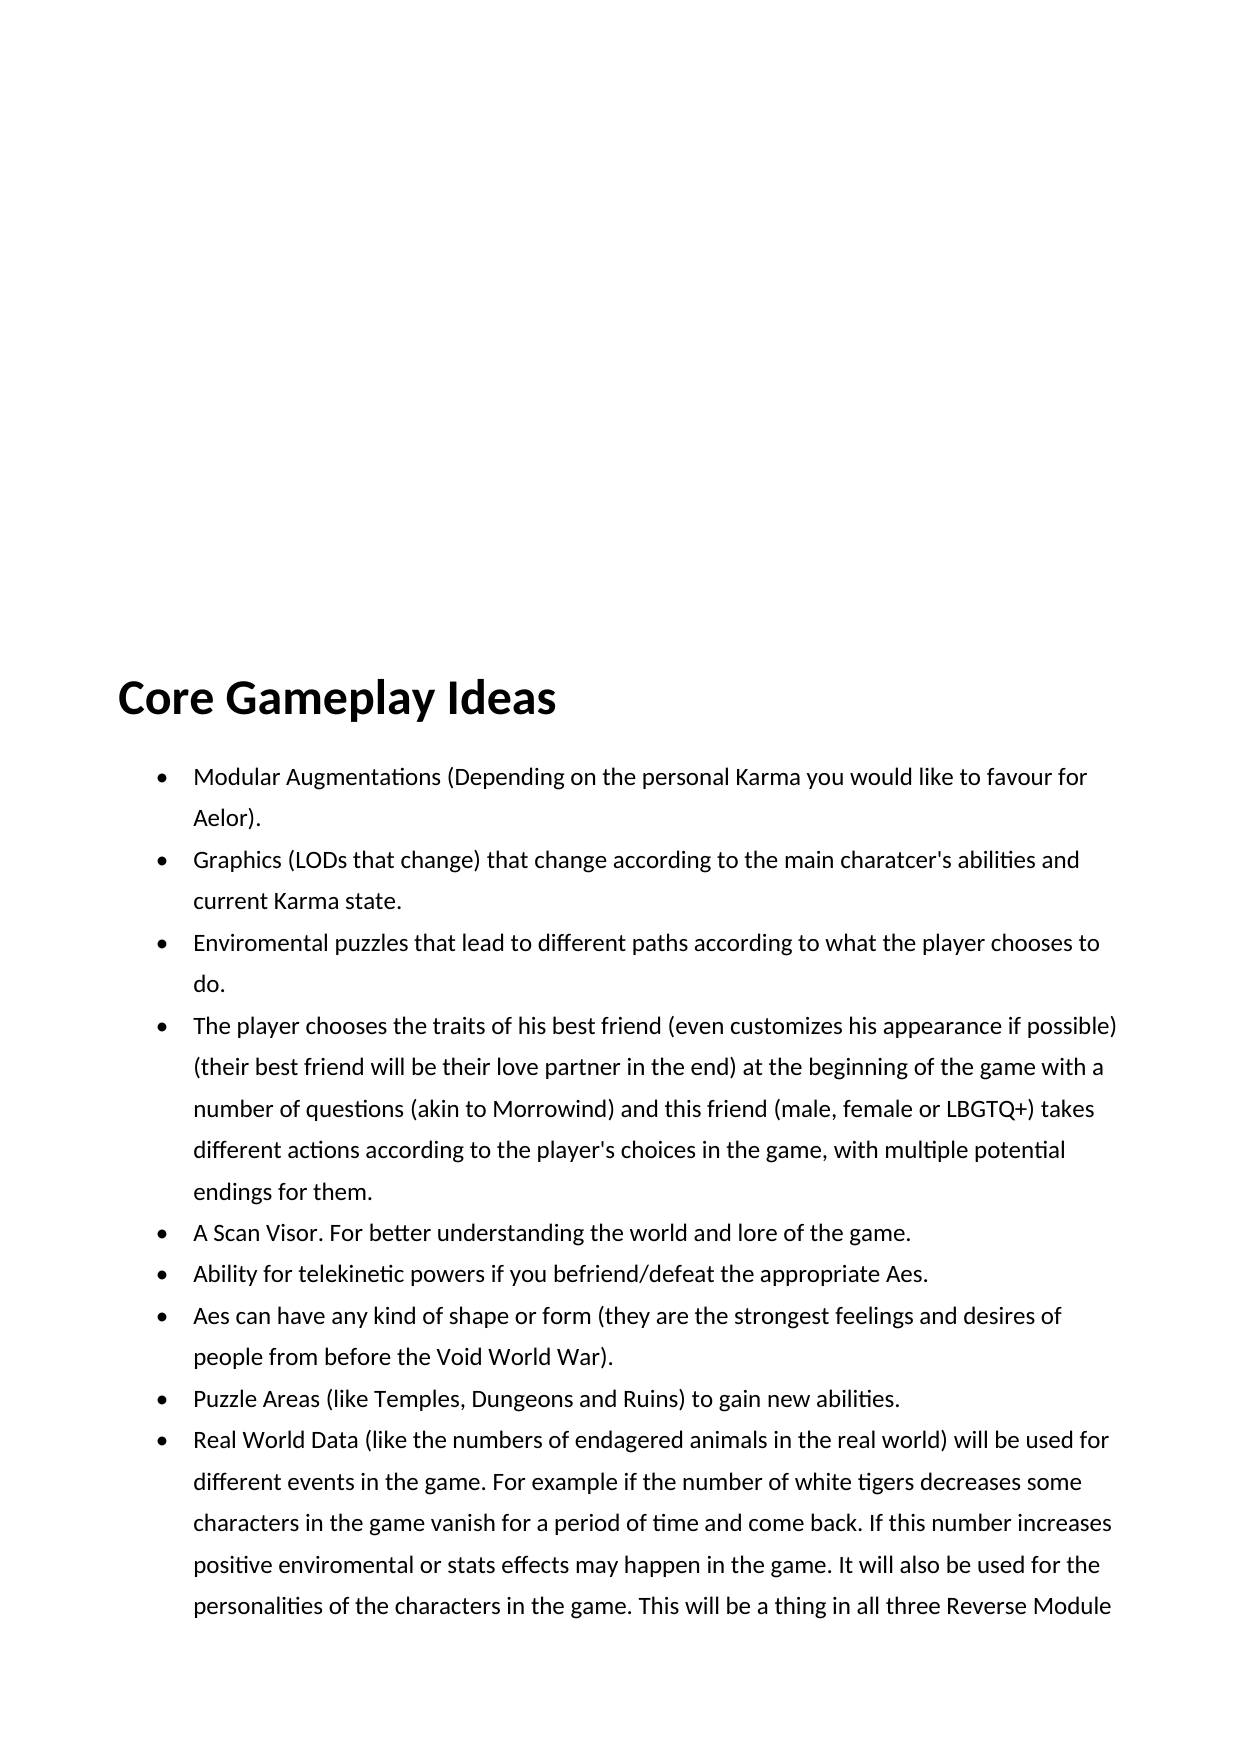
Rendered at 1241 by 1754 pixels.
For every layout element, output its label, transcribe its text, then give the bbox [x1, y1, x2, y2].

list A Scan Visor. For better understanding the world and lore of the game. [156, 1217, 1122, 1248]
list Graphics (LODs that change) that change according to the main charatcer's abilities and current Karma state. [156, 844, 1122, 916]
list Aes can have any kind of shape or form (they are the strongest feelings and desires of people from before the Void World War). [156, 1300, 1122, 1372]
list Modular Augmentations (Depending on the personal Karma you would like to favour for Aelor). [156, 761, 1122, 833]
subtitle Core Gameplay Ideas [118, 666, 1122, 727]
list Puzzle Areas (like Temples, Dungeons and Ruins) to gain new abilities. [156, 1383, 1122, 1413]
list Real World Data (like the numbers of endagered animals in the real world) will be used for different events in the game. For example if the number of white tigers decreases some characters in the game vanish for a period of time and come back. If this number increases positive enviromental or stats effects may happen in the game. It will also be used for the personalities of the characters in the game. This will be a thing in all three Reverse Module [156, 1424, 1122, 1621]
list The player chooses the traits of his best friend (even customizes his appearance if possible) (their best friend will be their love partner in the end) at the beginning of the game with a number of questions (akin to Morrowind) and this friend (male, female or LBGTQ+) takes different actions according to the player's choices in the game, with multiple potential endings for them. [156, 1010, 1122, 1206]
list Enviromental puzzles that lead to different paths according to what the player chooses to do. [156, 927, 1122, 999]
list Ability for telekinetic powers if you befriend/defeat the appropriate Aes. [156, 1258, 1122, 1289]
